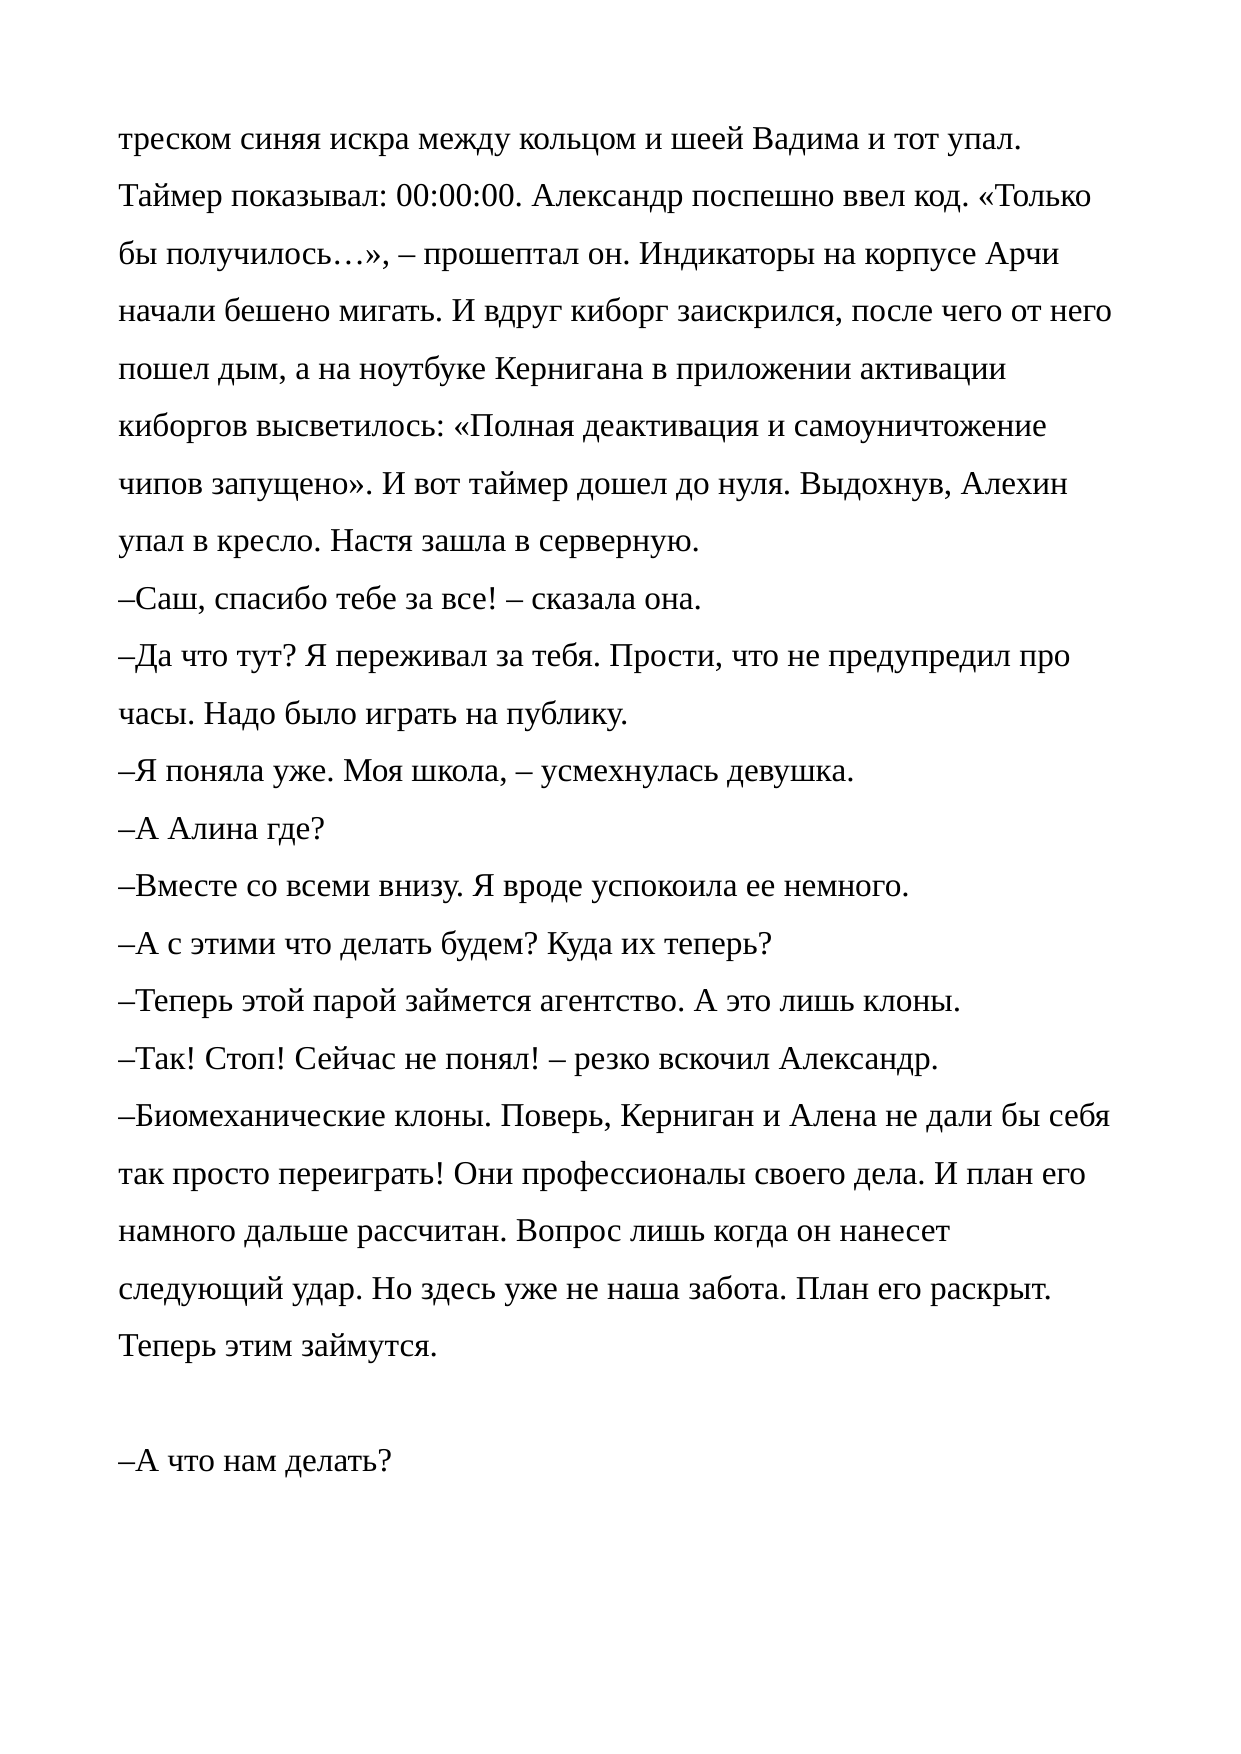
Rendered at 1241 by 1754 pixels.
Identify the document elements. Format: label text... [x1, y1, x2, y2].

text –Биомеханические клоны. Поверь, Керниган и Алена не дали бы себя так просто переиграть! Они профессионалы своего дела. И план его намного дальше рассчитан. Вопрос лишь когда он нанесет следующий удар. Но здесь уже не наша забота. План его раскрыт. Теперь этим займутся. [118, 1096, 1122, 1364]
text –Да что тут? Я переживал за тебя. Прости, что не предупредил про часы. Надо было играть на публику. [118, 636, 1122, 731]
text –Так! Стоп! Сейчас не понял! – резко вскочил Александр. [118, 1038, 1122, 1076]
text –Теперь этой парой займется агентство. А это лишь клоны. [118, 981, 1122, 1019]
text треском синяя искра между кольцом и шеей Вадима и тот упал. Таймер показывал: 00:00:00. Александр поспешно ввел код. «Только бы получилось…», – прошептал он. Индикаторы на корпусе Арчи начали бешено мигать. И вдруг киборг заискрился, после чего от него пошел дым, а на ноутбуке Кернигана в приложении активации киборгов высветилось: «Полная деактивация и самоуничтожение чипов запущено». И вот таймер дошел до нуля. Выдохнув, Алехин упал в кресло. Настя зашла в серверную. [118, 118, 1122, 559]
text –А Алина где? [118, 808, 1122, 846]
text –Вместе со всеми внизу. Я вроде успокоила ее немного. [118, 866, 1122, 904]
text –А что нам делать? [118, 1441, 1122, 1479]
text –А с этими что делать будем? Куда их теперь? [118, 923, 1122, 961]
text –Я поняла уже. Моя школа, – усмехнулась девушка. [118, 751, 1122, 789]
text –Саш, спасибо тебе за все! – сказала она. [118, 578, 1122, 616]
